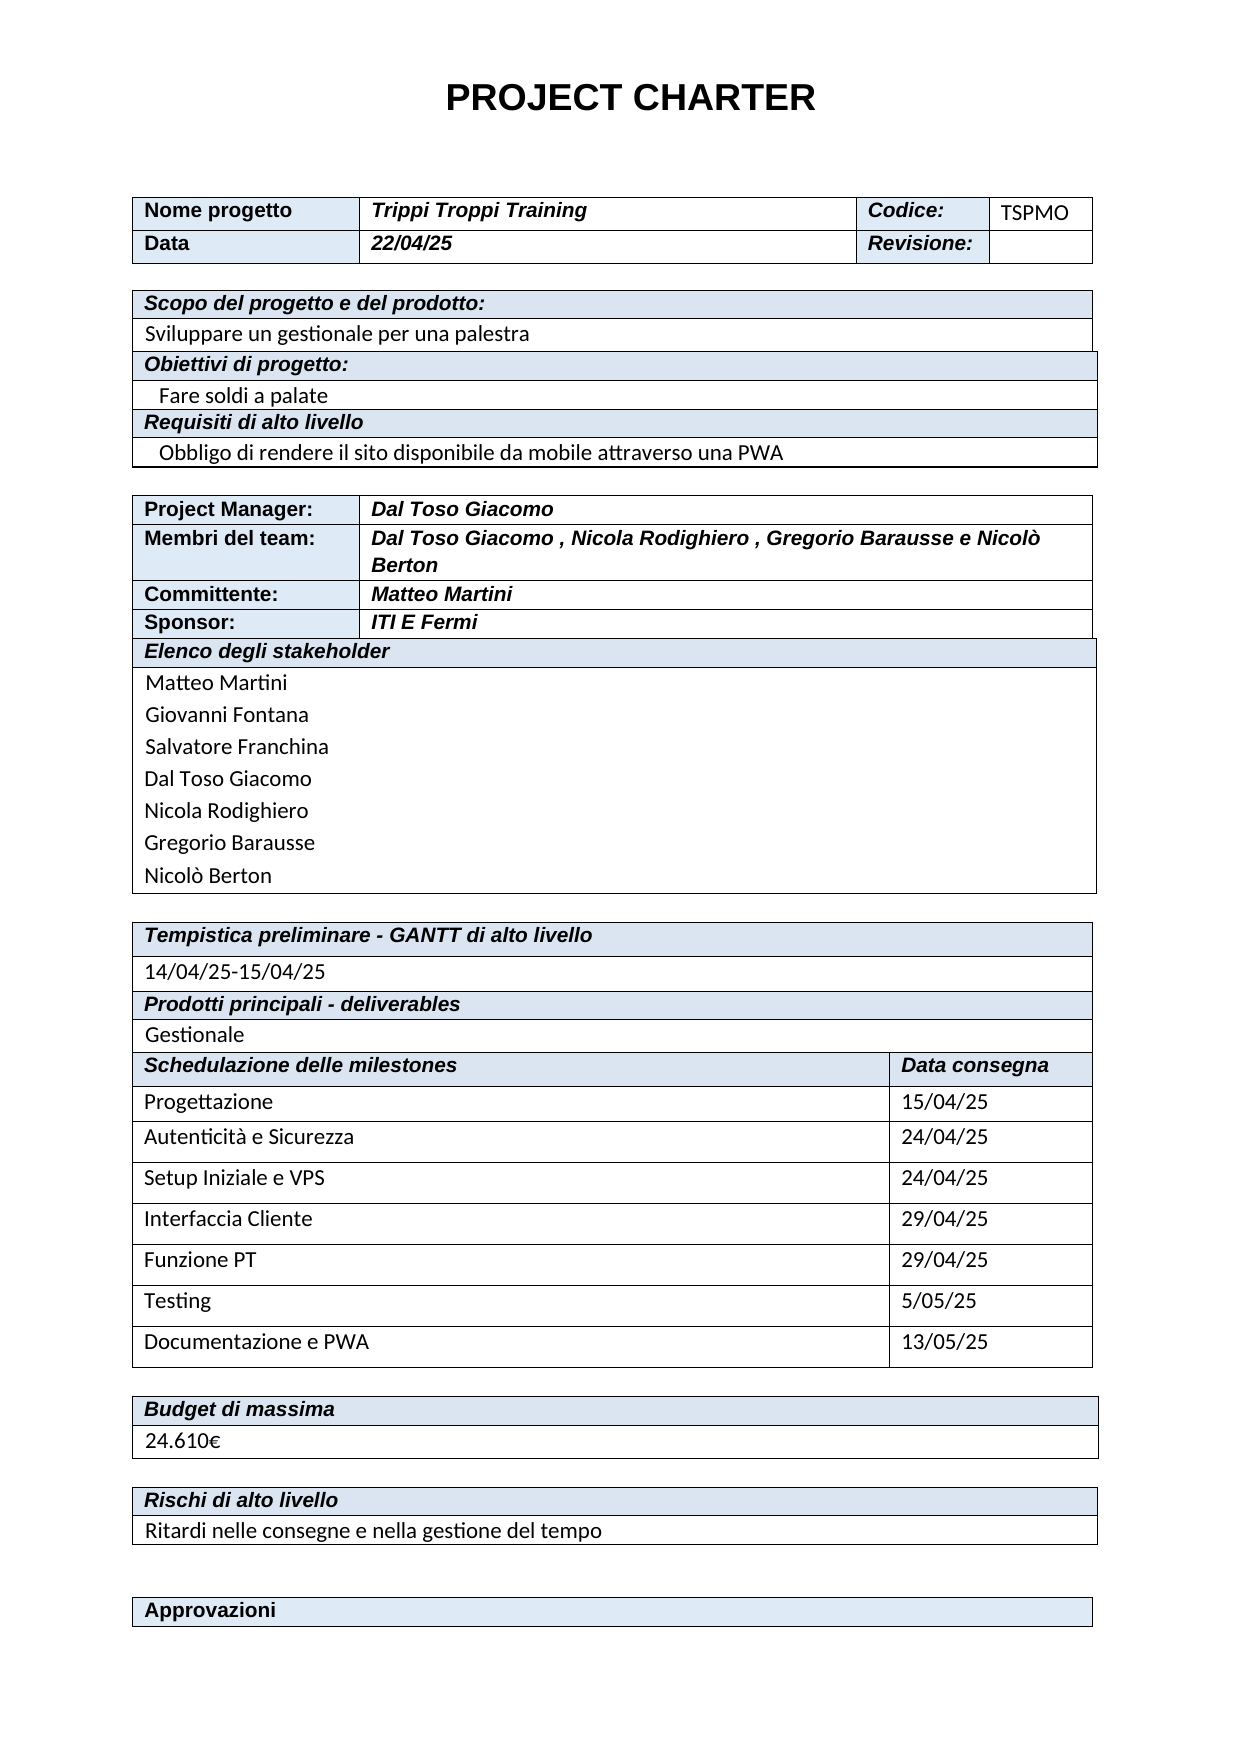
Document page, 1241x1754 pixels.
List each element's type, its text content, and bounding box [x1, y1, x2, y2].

table_cell ITI E Fermi [360, 610, 1092, 638]
table_cell Revisione: [857, 231, 989, 263]
table_cell Obiettivi di progetto: [133, 352, 1097, 380]
table_header Project Manager: [133, 496, 359, 524]
table_header Nome progetto [133, 198, 359, 230]
table_cell Requisiti di alto livello [133, 410, 1097, 437]
table_cell 24.610€ [133, 1426, 1098, 1458]
table_cell Setup Iniziale e VPS [133, 1163, 889, 1203]
table_cell Matteo Martini Giovanni Fontana Salvatore Franchina Dal Toso Giacomo Nicola Rodighiero Gregorio Barausse Nicolò Berton [133, 668, 1096, 893]
table_cell Sponsor: [133, 610, 359, 638]
table_cell 14/04/25-15/04/25 [133, 957, 1092, 991]
table_cell [1093, 318, 1098, 351]
table_cell Testing [133, 1286, 889, 1326]
table_header Dal Toso Giacomo [360, 496, 1092, 524]
table_cell Membri del team: [133, 525, 359, 580]
table_cell Prodotti principali - deliverables [133, 992, 1092, 1019]
table_cell Gestionale [133, 1020, 1092, 1052]
table_cell 29/04/25 [890, 1245, 1092, 1285]
table_cell Progettazione [133, 1087, 889, 1121]
table_cell Obbligo di rendere il sito disponibile da mobile attraverso una PWA [133, 438, 1097, 466]
table_cell Ritardi nelle consegne e nella gestione del tempo [133, 1516, 1097, 1544]
table_header TSPMO [990, 198, 1092, 230]
table_cell Schedulazione delle milestones [133, 1053, 889, 1086]
table_cell Fare soldi a palate [133, 381, 1097, 409]
table_cell 15/04/25 [890, 1087, 1092, 1121]
table_cell 22/04/25 [360, 231, 856, 263]
table_cell Data [133, 231, 359, 263]
table_cell Data consegna [890, 1053, 1092, 1086]
table_cell 29/04/25 [890, 1204, 1092, 1244]
table_cell Autenticità e Sicurezza [133, 1122, 889, 1162]
table_cell Documentazione e PWA [133, 1327, 889, 1367]
table_cell 13/05/25 [890, 1327, 1092, 1367]
table_header [1093, 290, 1098, 318]
table_cell Elenco degli stakeholder [133, 639, 1096, 667]
table_header Rischi di alto livello [133, 1488, 1097, 1515]
table_cell 24/04/25 [890, 1122, 1092, 1162]
table_cell 5/05/25 [890, 1286, 1092, 1326]
table_cell [990, 231, 1092, 263]
table_header Trippi Troppi Training [360, 198, 856, 230]
table_cell Dal Toso Giacomo , Nicola Rodighiero , Gregorio Barausse e Nicolò Berton [360, 525, 1092, 580]
table_cell Matteo Martini [360, 581, 1092, 609]
table_cell 24/04/25 [890, 1163, 1092, 1203]
table_cell Sviluppare un gestionale per una palestra [133, 319, 1092, 351]
table_header Budget di massima [133, 1397, 1098, 1425]
table_header Approvazioni [133, 1598, 1092, 1626]
table_header Scopo del progetto e del prodotto: [133, 291, 1092, 318]
table_cell Interfaccia Cliente [133, 1204, 889, 1244]
table_header Codice: [857, 198, 989, 230]
table_cell Committente: [133, 581, 359, 609]
table_header Tempistica preliminare - GANTT di alto livello [133, 923, 1092, 956]
table_cell Funzione PT [133, 1245, 889, 1285]
